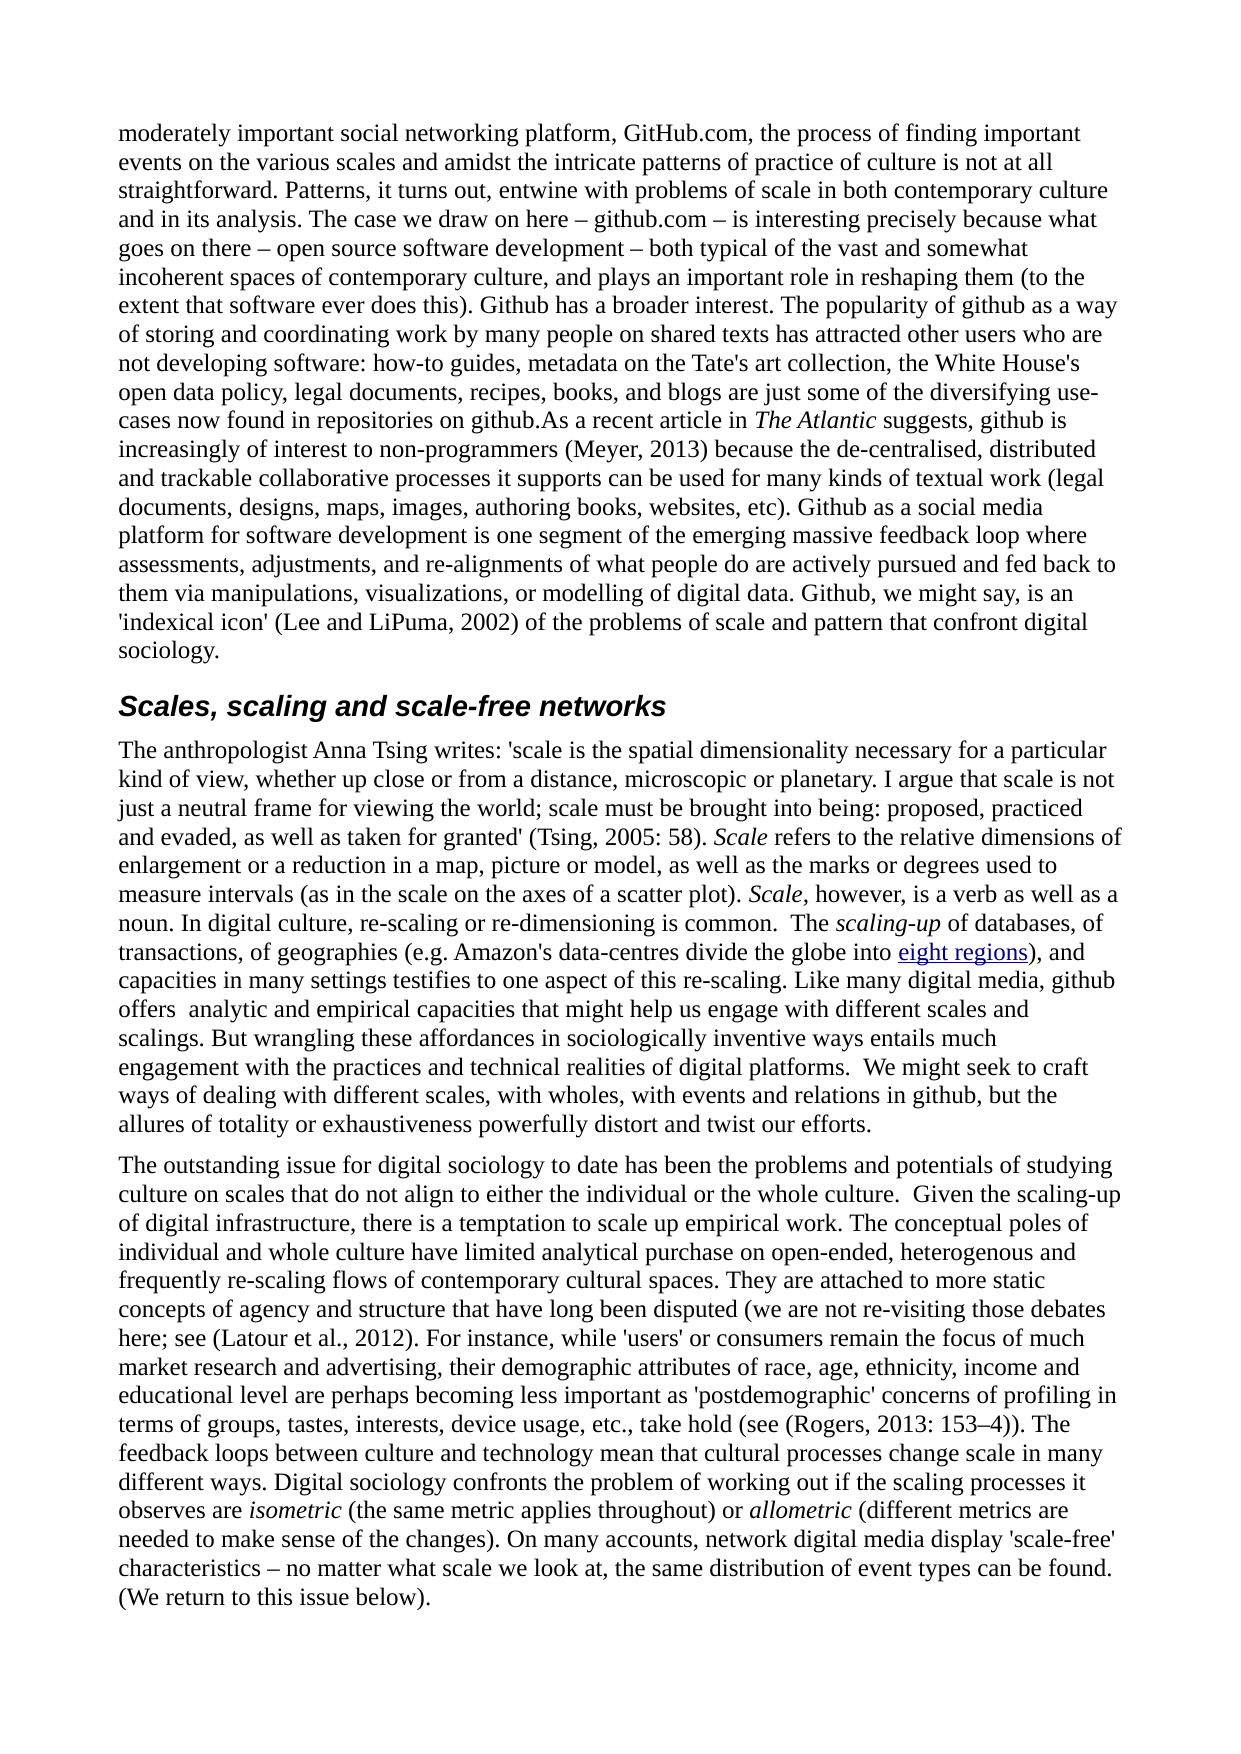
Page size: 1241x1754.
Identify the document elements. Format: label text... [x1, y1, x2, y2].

text moderately important social networking platform, GitHub.com, the process of finding important events on the various scales and amidst the intricate patterns of practice of culture is not at all straightforward. Patterns, it turns out, entwine with problems of scale in both contemporary culture and in its analysis. The case we draw on here – github.com – is interesting precisely because what goes on there – open source software development – both typical of the vast and somewhat incoherent spaces of contemporary culture, and plays an important role in reshaping them (to the extent that software ever does this). Github has a broader interest. The popularity of github as a way of storing and coordinating work by many people on shared texts has attracted other users who are not developing software: how-to guides, metadata on the Tate's art collection, the White House's open data policy, legal documents, recipes, books, and blogs are just some of the diversifying use-cases now found in repositories on github.As a recent article in The Atlantic suggests, github is increasingly of interest to non-programmers (Meyer, 2013) because the de-centralised, distributed and trackable collaborative processes it supports can be used for many kinds of textual work (legal documents, designs, maps, images, authoring books, websites, etc). Github as a social media platform for software development is one segment of the emerging massive feedback loop where assessments, adjustments, and re-alignments of what people do are actively pursued and fed back to them via manipulations, visualizations, or modelling of digital data. Github, we might say, is an 'indexical icon' (Lee and LiPuma, 2002) of the problems of scale and pattern that confront digital sociology. [118, 118, 1122, 664]
text The outstanding issue for digital sociology to date has been the problems and potentials of studying culture on scales that do not align to either the individual or the whole culture. Given the scaling-up of digital infrastructure, there is a temptation to scale up empirical work. The conceptual poles of individual and whole culture have limited analytical purchase on open-ended, heterogenous and frequently re-scaling flows of contemporary cultural spaces. They are attached to more static concepts of agency and structure that have long been disputed (we are not re-visiting those debates here; see (Latour et al., 2012). For instance, while 'users' or consumers remain the focus of much market research and advertising, their demographic attributes of race, age, ethnicity, income and educational level are perhaps becoming less important as 'postdemographic' concerns of profiling in terms of groups, tastes, interests, device usage, etc., take hold (see (Rogers, 2013: 153–4)). The feedback loops between culture and technology mean that cultural processes change scale in many different ways. Digital sociology confronts the problem of working out if the scaling processes it observes are isometric (the same metric applies throughout) or allometric (different metrics are needed to make sense of the changes). On many accounts, network digital media display 'scale-free' characteristics – no matter what scale we look at, the same distribution of event types can be found. (We return to this issue below). [118, 1150, 1122, 1610]
subtitle Scales, scaling and scale-free networks [118, 689, 1122, 723]
text The anthropologist Anna Tsing writes: 'scale is the spatial dimensionality necessary for a particular kind of view, whether up close or from a distance, microscopic or planetary. I argue that scale is not just a neutral frame for viewing the world; scale must be brought into being: proposed, practiced and evaded, as well as taken for granted' (Tsing, 2005: 58). Scale refers to the relative dimensions of enlargement or a reduction in a map, picture or model, as well as the marks or degrees used to measure intervals (as in the scale on the axes of a scatter plot). Scale, however, is a verb as well as a noun. In digital culture, re-scaling or re-dimensioning is common. The scaling-up of databases, of transactions, of geographies (e.g. Amazon's data-centres divide the globe into eight regions), and capacities in many settings testifies to one aspect of this re-scaling. Like many digital media, github offers analytic and empirical capacities that might help us engage with different scales and scalings. But wrangling these affordances in sociologically inventive ways entails much engagement with the practices and technical realities of digital platforms. We might seek to craft ways of dealing with different scales, with wholes, with events and relations in github, but the allures of totality or exhaustiveness powerfully distort and twist our efforts. [118, 735, 1122, 1138]
